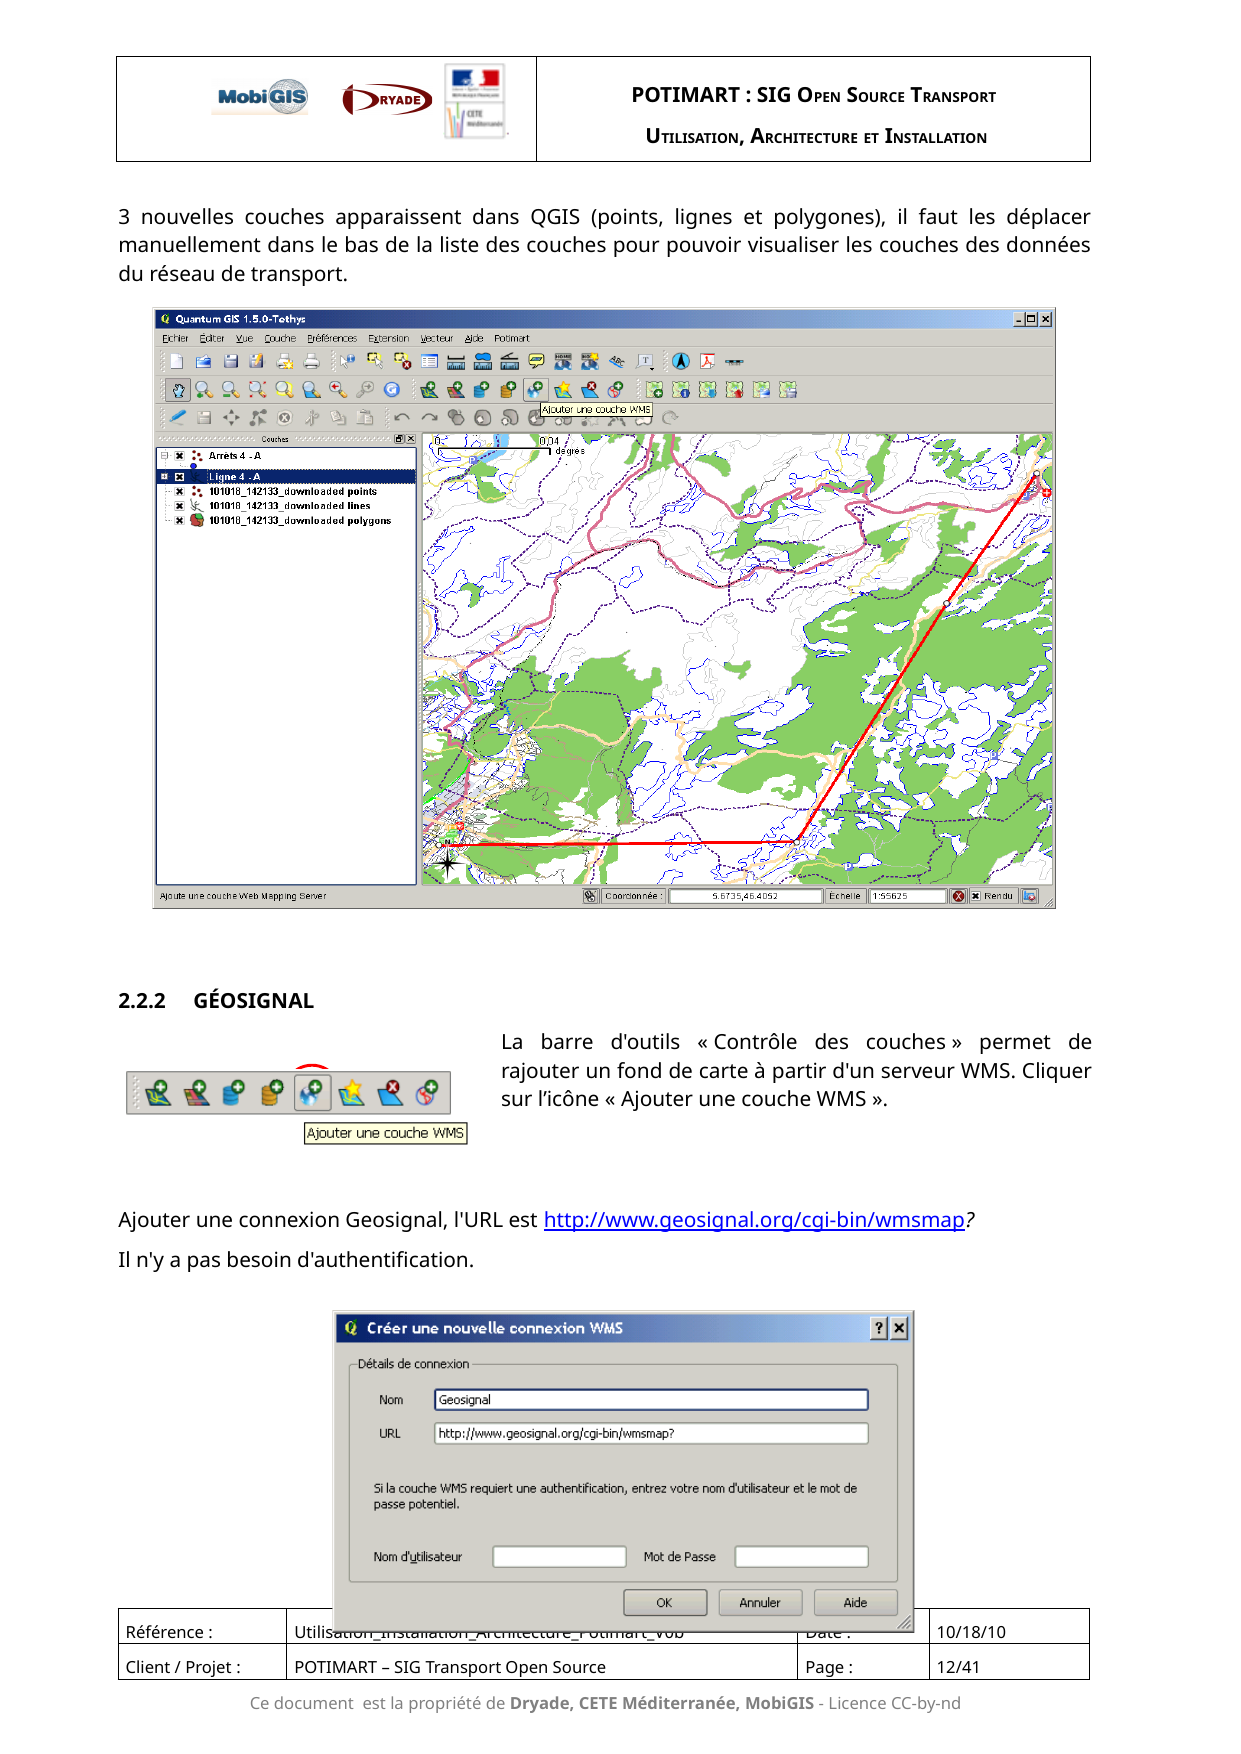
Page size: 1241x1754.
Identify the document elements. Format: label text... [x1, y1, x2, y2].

text Ajouter une connexion Geosignal, l'URL est http://www.geosignal.org/cgi-bin/wmsmap? [118, 1205, 1092, 1233]
picture [152, 307, 1056, 909]
picture [341, 84, 433, 115]
picture [443, 62, 509, 141]
picture [332, 1310, 915, 1633]
text La barre d'outils « Contrôle des couches » permet de rajouter un fond de carte à partir d'un serveur WMS. Cliquer sur l’icône « Ajouter une couche WMS ». [118, 1027, 1092, 1113]
text Il n'y a pas besoin d'authentification. [118, 1245, 1092, 1274]
text 3 nouvelles couches apparaissent dans QGIS (points, lignes et polygones), il faut les déplacer manuellement dans le bas de la liste des couches pour pouvoir visualiser les couches des données du réseau de transport. [118, 202, 1092, 287]
picture [211, 78, 309, 115]
subtitle Géosignal [118, 977, 1099, 1015]
picture [125, 1069, 472, 1149]
